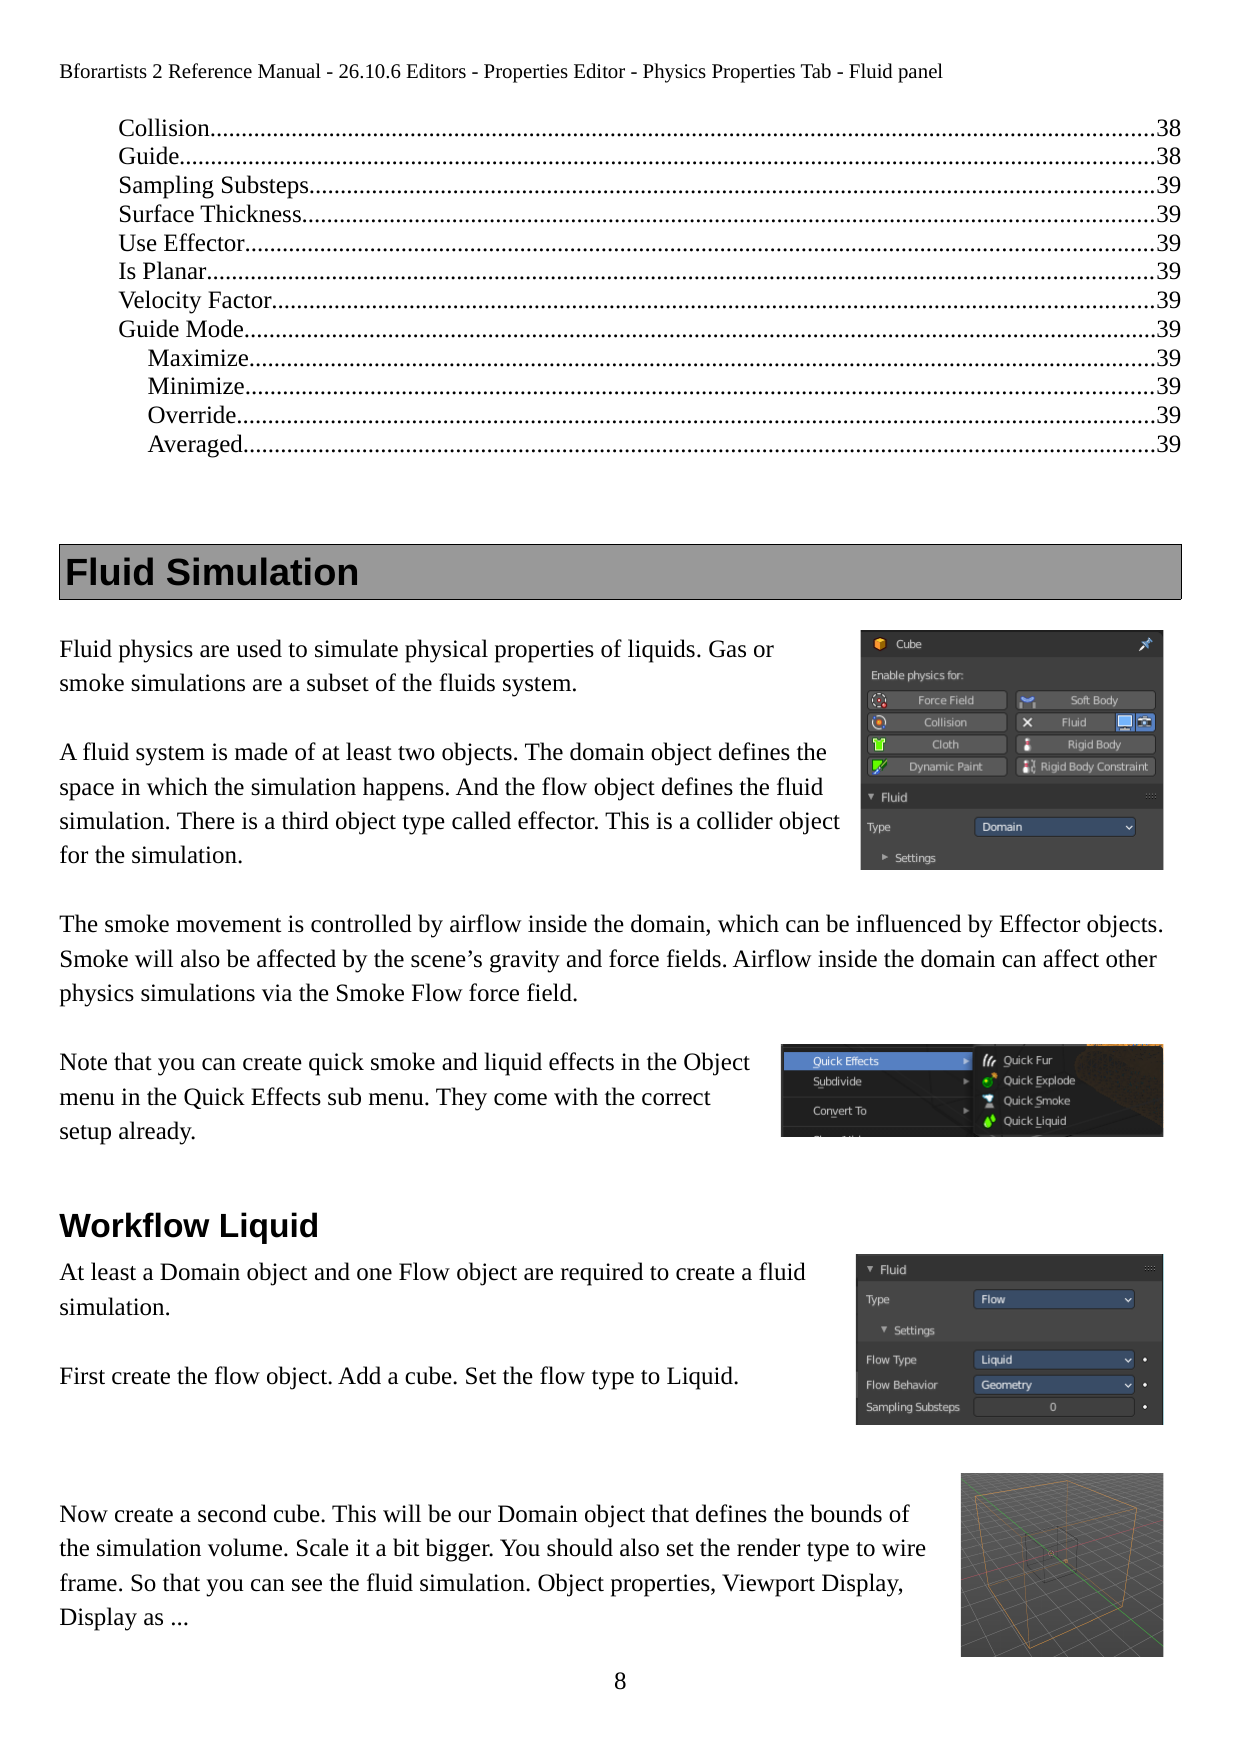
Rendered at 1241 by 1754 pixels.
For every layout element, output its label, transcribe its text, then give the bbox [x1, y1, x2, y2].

text Collision 38 [118, 113, 1181, 141]
text Is Planar 39 [118, 256, 1181, 285]
text Velocity Factor 39 [118, 285, 1181, 314]
picture [960, 1473, 1164, 1657]
text Fluid physics are used to simulate physical properties of liquids. Gas or smoke simulations are a subset of the fluids system. [59, 634, 860, 697]
text The smoke movement is controlled by airflow inside the domain, which can be influenced by Effector objects. Smoke will also be affected by the scene’s gravity and force fields. Airflow inside the domain can affect other physics simulations via the Smoke Flow force field. [59, 909, 1181, 1007]
text Minimize 39 [147, 371, 1181, 400]
picture [860, 630, 1164, 870]
text Use Effector 39 [118, 228, 1181, 256]
text Surface Thickness 39 [118, 199, 1181, 228]
subtitle Workflow Liquid [59, 1206, 1181, 1245]
text Override 39 [147, 400, 1181, 429]
text Now create a second cube. This will be our Domain object that defines the bounds of the simulation volume. Scale it a bit bigger. You should also set the render type to wire frame. So that you can see the fluid simulation. Object properties, Viewport Display, Display as ... [59, 1499, 960, 1631]
table_header Fluid Simulation [60, 545, 1181, 599]
text First create the flow object. Add a cube. Set the flow type to Liquid. [59, 1361, 855, 1389]
text Guide 38 [118, 141, 1181, 170]
picture [855, 1254, 1164, 1425]
picture [780, 1044, 1164, 1137]
text At least a Domain object and one Flow object are required to create a fluid simulation. [59, 1257, 855, 1321]
text Guide Mode 39 [118, 314, 1181, 343]
text Averaged 39 [147, 429, 1181, 458]
text Sampling Substeps 39 [118, 170, 1181, 199]
text Maximize 39 [147, 343, 1181, 371]
text Note that you can create quick smoke and liquid effects in the Object menu in the Quick Effects sub menu. They come with the correct setup already. [59, 1047, 1181, 1145]
text A fluid system is made of at least two objects. The domain object defines the space in which the simulation happens. And the flow object defines the fluid simulation. There is a third object type called effector. This is a collider object for the simulation. [59, 737, 860, 869]
